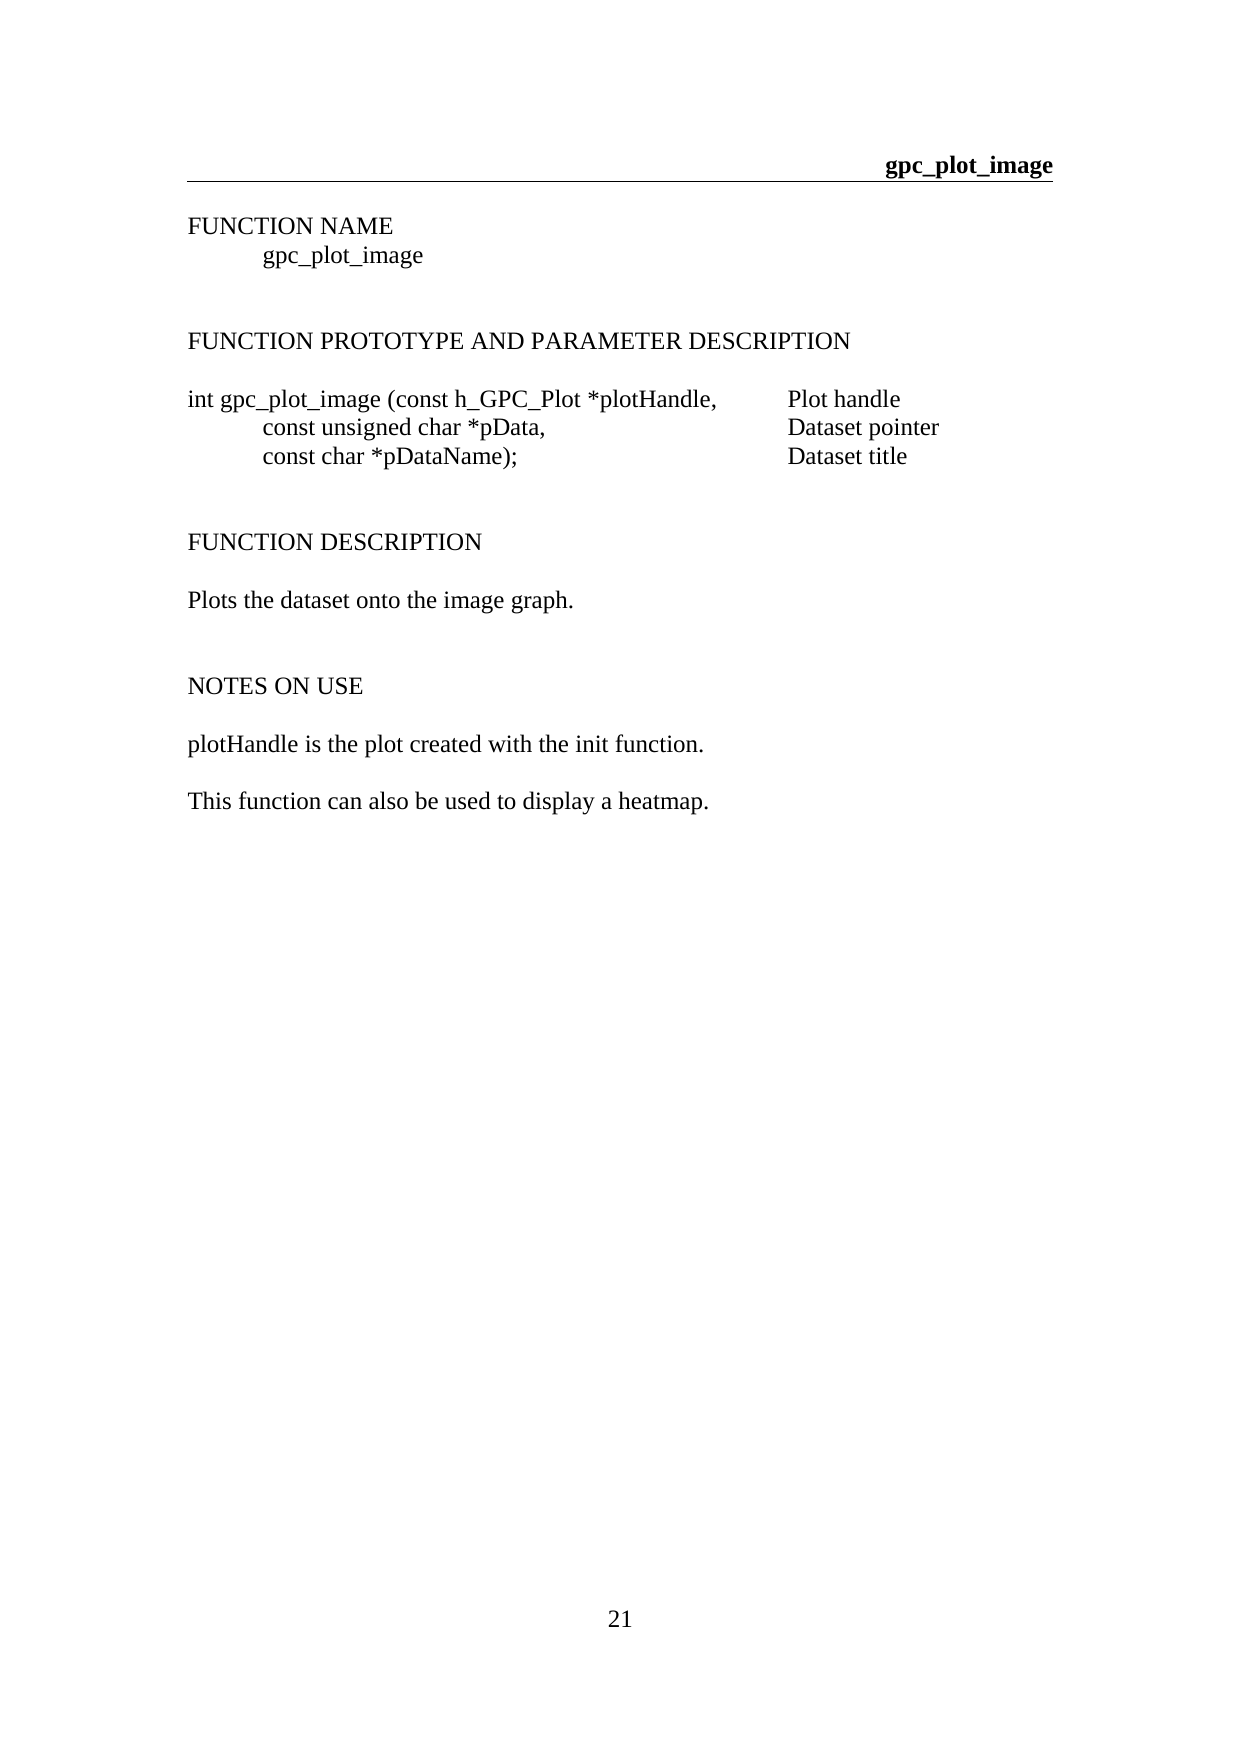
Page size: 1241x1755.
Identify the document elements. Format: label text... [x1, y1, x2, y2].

text FUNCTION NAME [187, 211, 1053, 240]
text FUNCTION DESCRIPTION [187, 527, 1053, 556]
text plotHandle is the plot created with the init function. [187, 729, 1053, 757]
text FUNCTION PROTOTYPE AND PARAMETER DESCRIPTION [187, 326, 1053, 355]
text gpc_plot_image [187, 240, 1053, 269]
text int gpc_plot_image (const h_GPC_Plot *plotHandle, Plot handle [187, 384, 1053, 412]
text This function can also be used to display a heatmap. [187, 786, 1053, 815]
text Plots the dataset onto the image graph. [187, 585, 1053, 614]
subtitle gpc_plot_image [187, 150, 1053, 181]
text const unsigned char *pData, Dataset pointer [187, 412, 1053, 441]
text NOTES ON USE [187, 671, 1053, 700]
text const char *pDataName); Dataset title [187, 441, 1053, 470]
